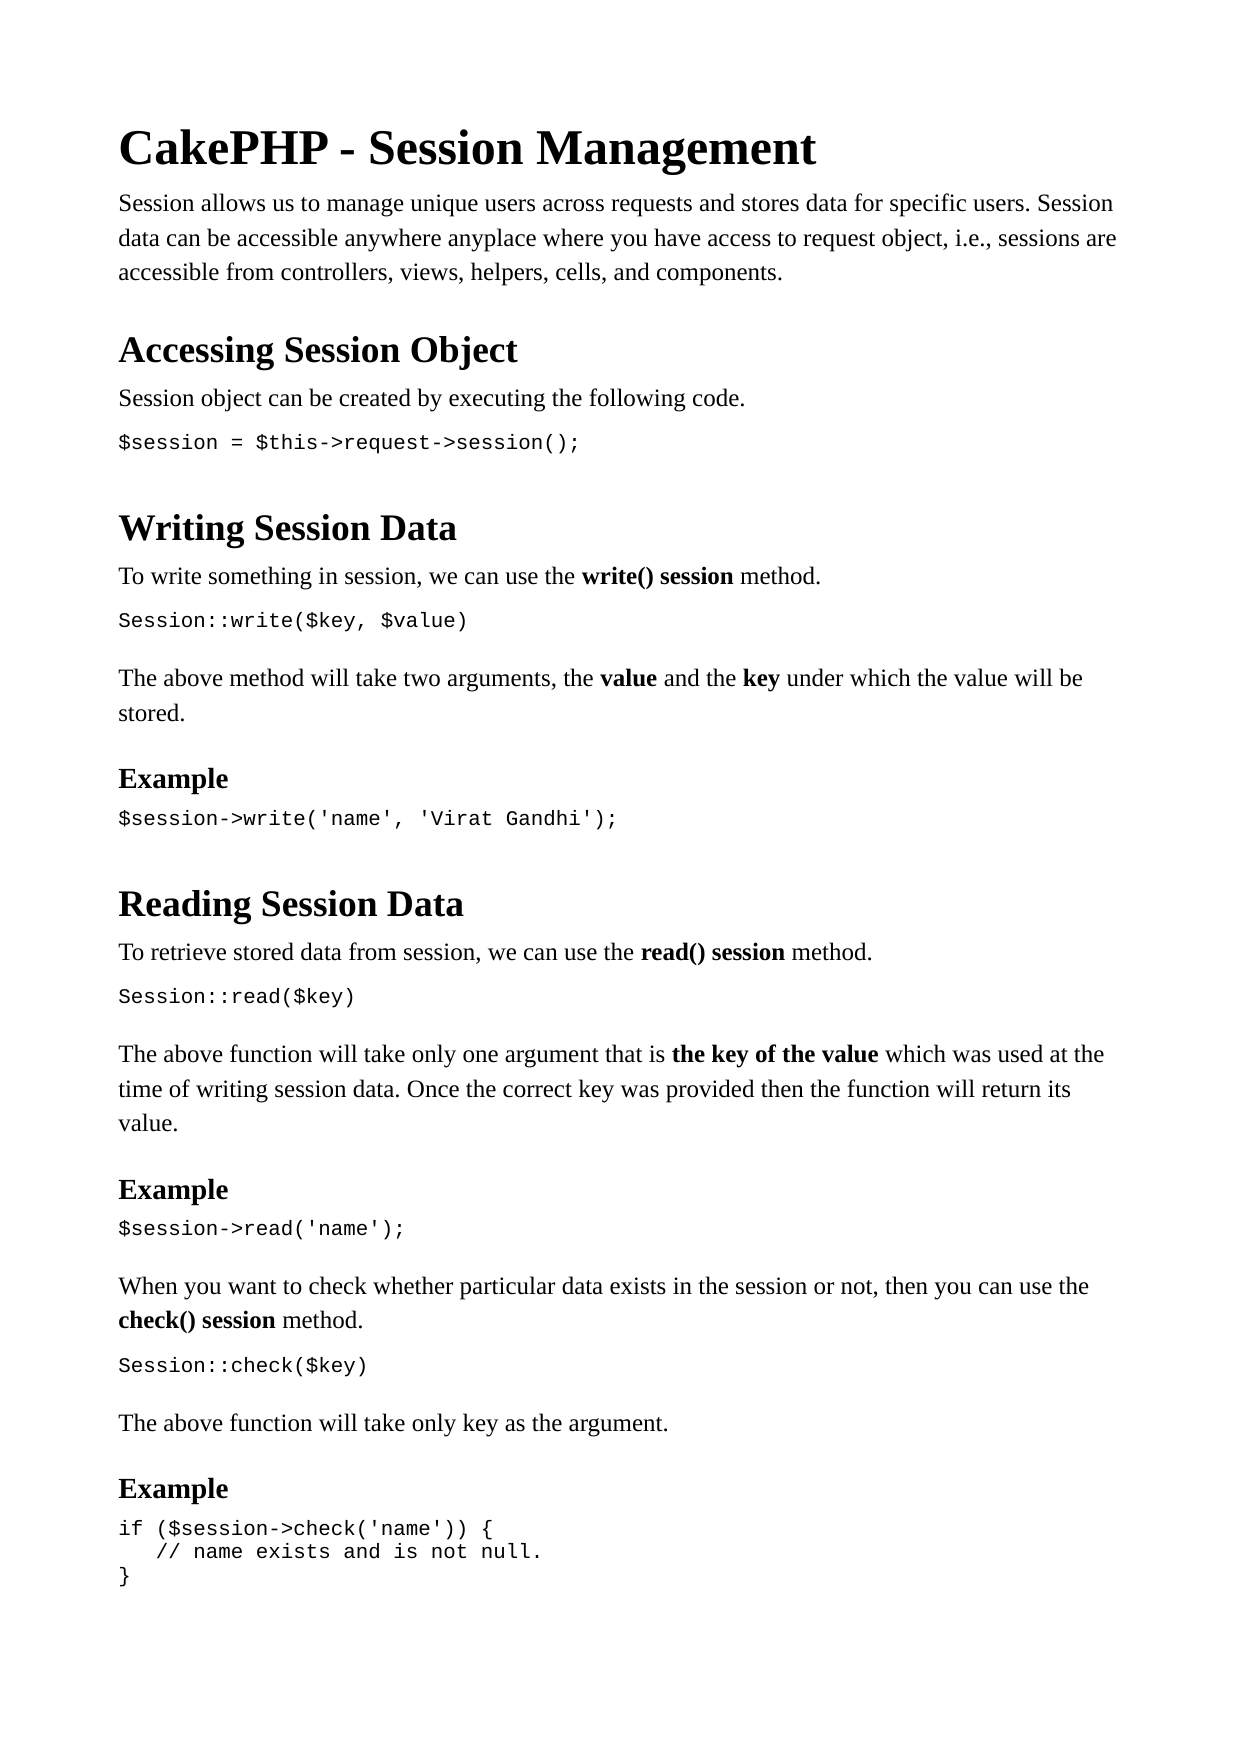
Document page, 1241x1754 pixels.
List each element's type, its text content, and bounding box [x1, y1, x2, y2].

subtitle Example [118, 1471, 1122, 1505]
text $session = $this->request->session(); [118, 432, 1122, 455]
text $session->write('name', 'Virat Gandhi'); [118, 808, 1122, 831]
subtitle Example [118, 762, 1122, 795]
text Session::read($key) [118, 986, 1122, 1010]
text To write something in session, we can use the write() session method. [118, 561, 1122, 590]
text Session allows us to manage unique users across requests and stores data for specific users. Session data can be accessible anywhere anyplace where you have access to request object, i.e., sessions are accessible from controllers, views, helpers, cells, and components. [118, 188, 1122, 286]
text // name exists and is not null. [118, 1541, 1122, 1565]
text To retrieve stored data from session, we can use the read() session method. [118, 937, 1122, 966]
text The above function will take only key as the argument. [118, 1408, 1122, 1437]
text if ($session->check('name')) { [118, 1517, 1122, 1541]
subtitle Reading Session Data [118, 882, 1122, 925]
text } [118, 1565, 1122, 1588]
subtitle CakePHP - Session Management [118, 118, 1122, 176]
text When you want to check whether particular data exists in the session or not, then you can use the check() session method. [118, 1271, 1122, 1334]
subtitle Accessing Session Object [118, 327, 1122, 370]
text The above function will take only one argument that is the key of the value which was used at the time of writing session data. Once the correct key was provided then the function will return its value. [118, 1039, 1122, 1137]
subtitle Example [118, 1172, 1122, 1206]
text The above method will take two arguments, the value and the key under which the value will be stored. [118, 663, 1122, 727]
text Session::check($key) [118, 1355, 1122, 1378]
subtitle Writing Session Data [118, 506, 1122, 549]
text Session object can be created by executing the following code. [118, 383, 1122, 411]
text $session->read('name'); [118, 1218, 1122, 1242]
text Session::write($key, $value) [118, 610, 1122, 634]
